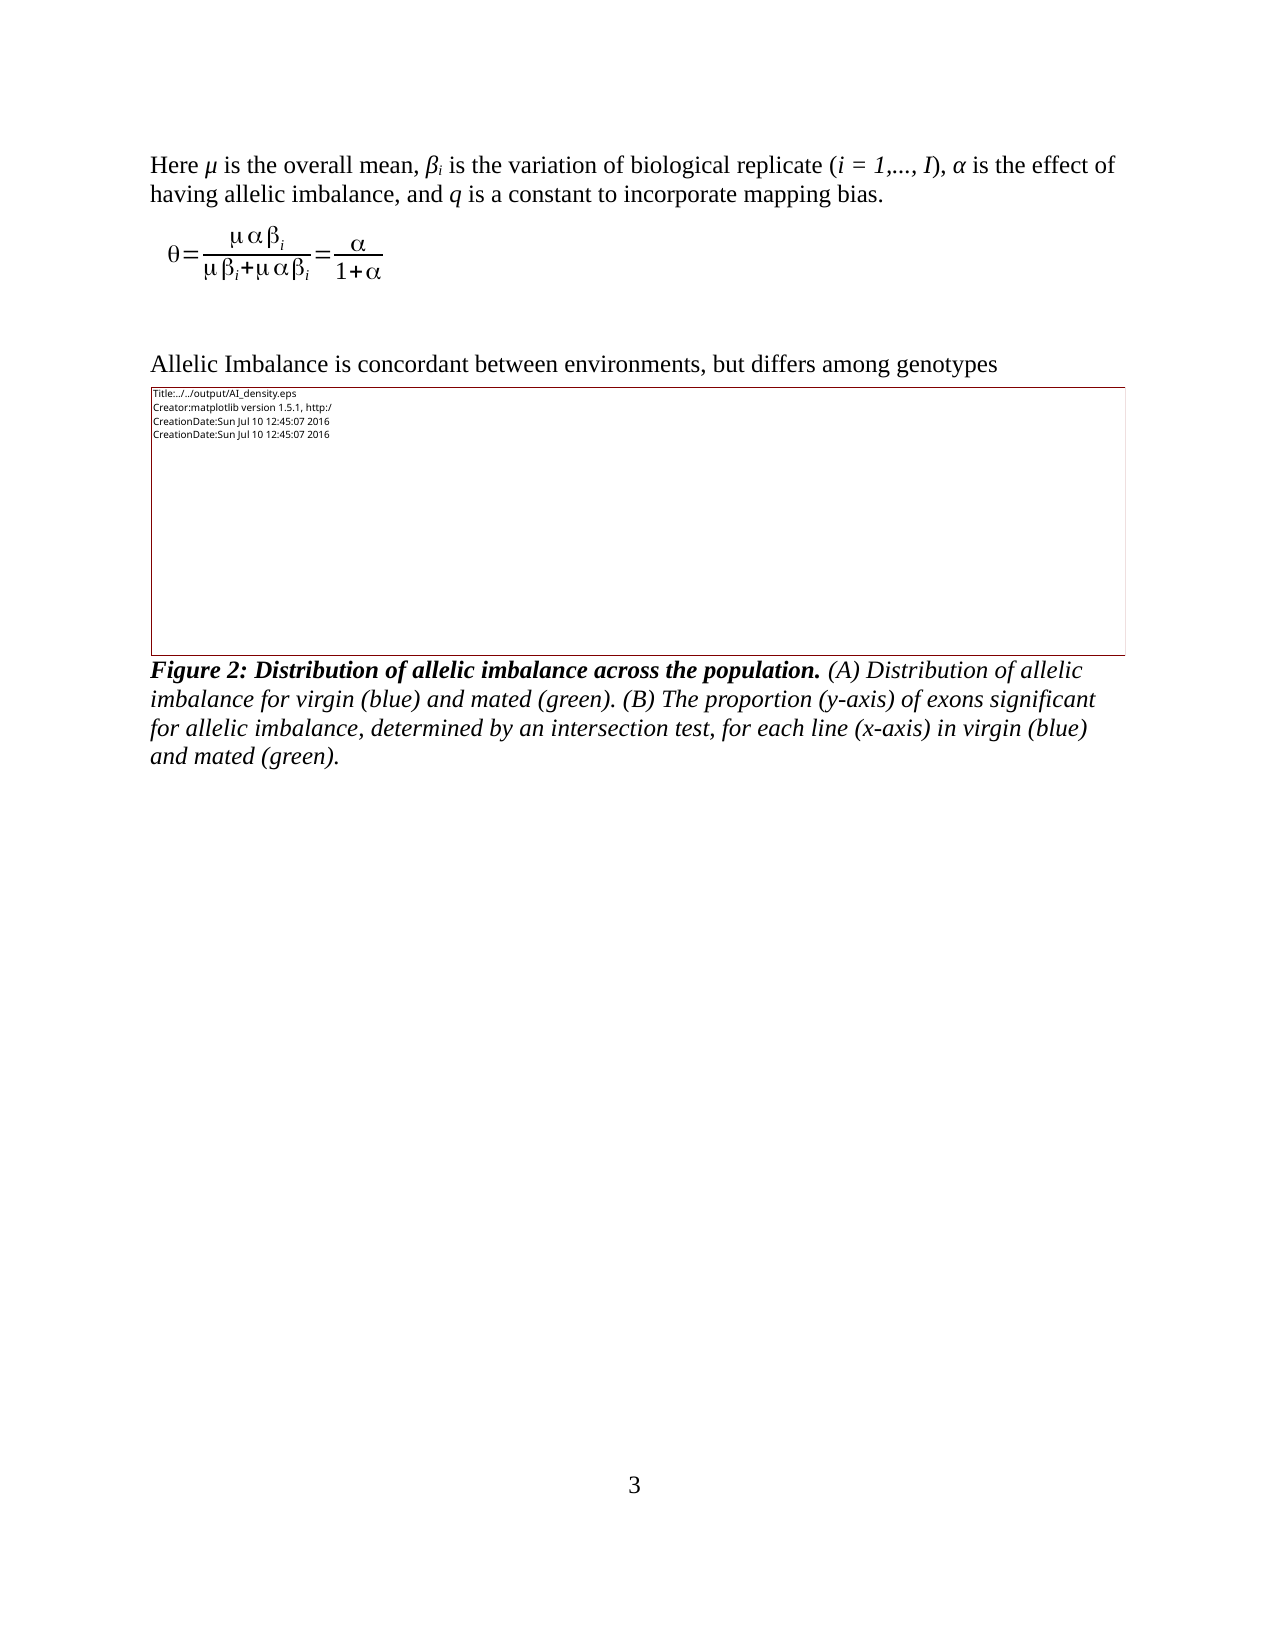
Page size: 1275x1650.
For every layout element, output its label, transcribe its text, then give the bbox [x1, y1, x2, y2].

text Here μ is the overall mean, βi is the variation of biological replicate (i = 1,..., I), α is the effect of having allelic imbalance, and q is a constant to incorporate mapping bias. [150, 150, 1125, 207]
text Figure 2: Distribution of allelic imbalance across the population. (A) Distribution of allelic imbalance for virgin (blue) and mated (green). (B) The proportion (y-axis) of exons significant for allelic imbalance, determined by an intersection test, for each line (x-axis) in virgin (blue) and mated (green). [150, 399, 1125, 770]
text Allelic Imbalance is concordant between environments, but differs among genotypes [150, 349, 1125, 378]
